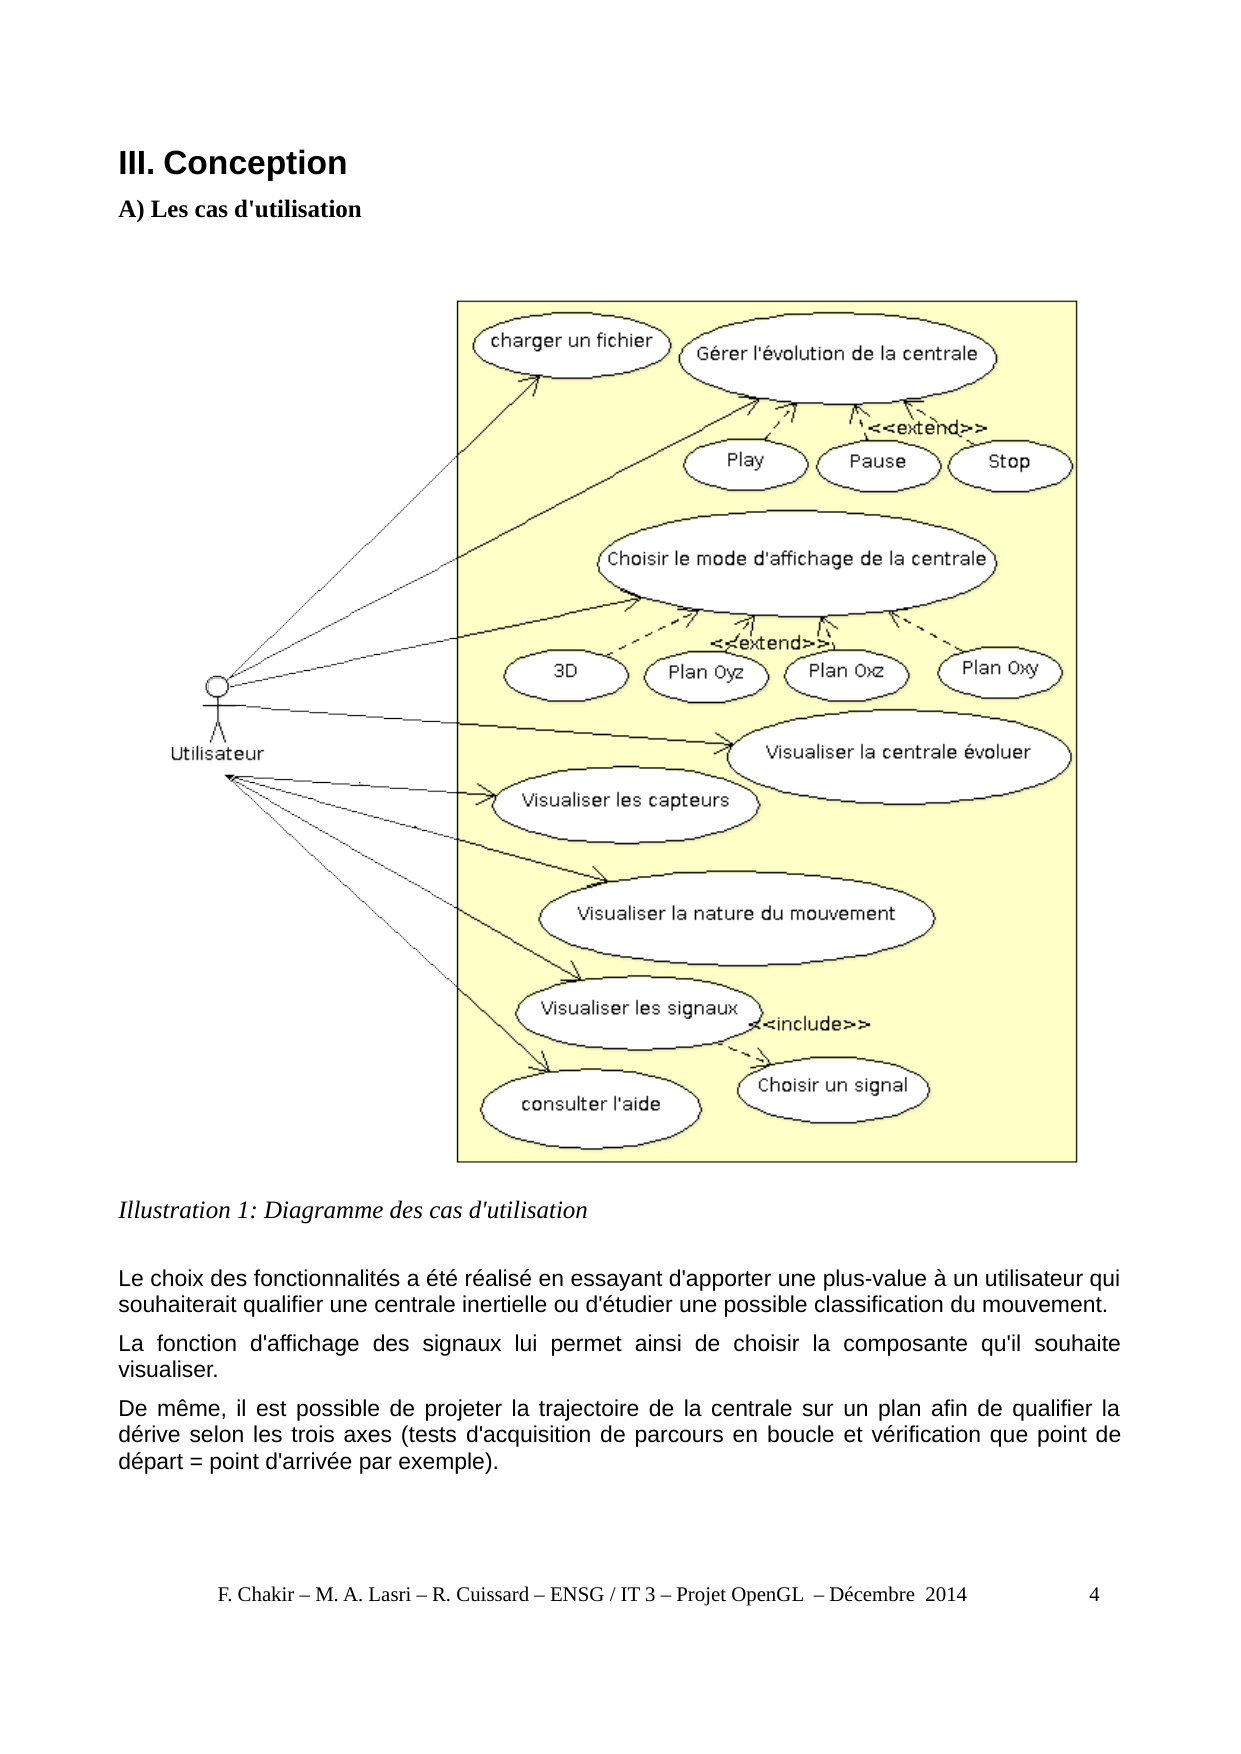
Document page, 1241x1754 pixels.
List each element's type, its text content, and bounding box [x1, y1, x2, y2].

text Le choix des fonctionnalités a été réalisé en essayant d'apporter une plus-value à un utilisateur qui souhaiterait qualifier une centrale inertielle ou d'étudier une possible classification du mouvement. [118, 1265, 1122, 1317]
text La fonction d'affichage des signaux lui permet ainsi de choisir la composante qu'il souhaite visualiser. [118, 1330, 1122, 1383]
subtitle Conception [118, 143, 1122, 182]
text De même, il est possible de projeter la trajectoire de la centrale sur un plan afin de qualifier la dérive selon les trois axes (tests d'acquisition de parcours en boucle et vérification que point de départ = point d'arrivée par exemple). [118, 1395, 1122, 1474]
text Illustration 1: Diagramme des cas d'utilisation [118, 1195, 1122, 1223]
text A) Les cas d'utilisation [118, 194, 1122, 223]
picture [118, 289, 1123, 1195]
